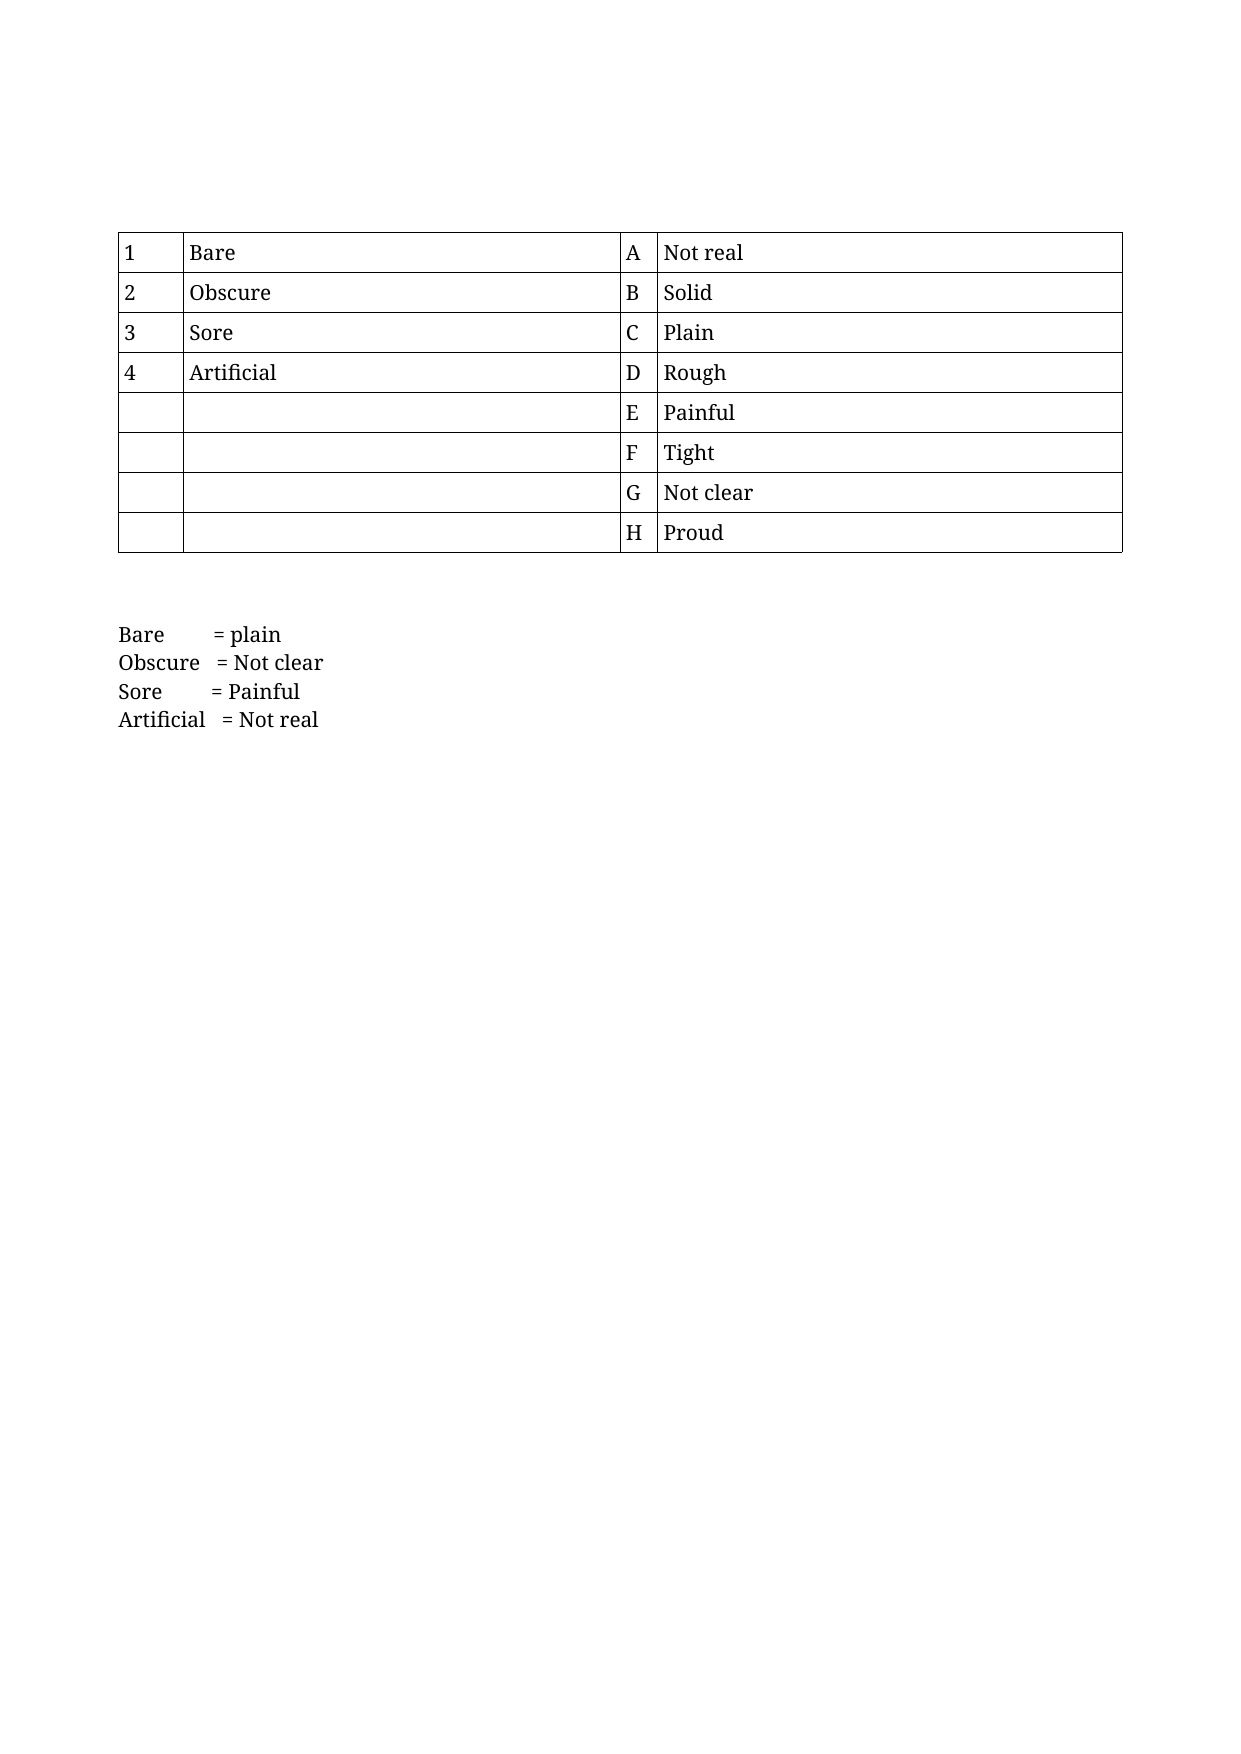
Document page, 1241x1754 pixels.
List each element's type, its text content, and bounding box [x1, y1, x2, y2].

table_header 1 [119, 233, 183, 272]
text Bare = plain [118, 620, 1122, 648]
table_cell E [621, 393, 657, 432]
table_cell [119, 513, 183, 552]
table_cell [184, 433, 620, 472]
table_cell Not clear [658, 473, 1122, 512]
table_cell 4 [119, 353, 183, 392]
table_cell [119, 393, 183, 432]
table_cell B [621, 273, 657, 312]
table_cell Painful [658, 393, 1122, 432]
table_header Not real [658, 233, 1122, 272]
table_cell [184, 473, 620, 512]
table_cell [119, 433, 183, 472]
text Sore = Painful [118, 677, 1122, 705]
table_cell G [621, 473, 657, 512]
table_cell Artificial [184, 353, 620, 392]
table_cell Plain [658, 313, 1122, 352]
text Artificial = Not real [118, 705, 1122, 734]
table_cell Proud [658, 513, 1122, 552]
table_cell [119, 473, 183, 512]
table_cell 3 [119, 313, 183, 352]
table_cell F [621, 433, 657, 472]
table_cell C [621, 313, 657, 352]
table_cell Tight [658, 433, 1122, 472]
table_cell Solid [658, 273, 1122, 312]
table_cell [184, 393, 620, 432]
table_cell Rough [658, 353, 1122, 392]
table_cell D [621, 353, 657, 392]
table_cell [184, 513, 620, 552]
table_cell H [621, 513, 657, 552]
table_cell Sore [184, 313, 620, 352]
table_header A [621, 233, 657, 272]
text Obscure = Not clear [118, 648, 1122, 677]
table_cell 2 [119, 273, 183, 312]
table_cell Obscure [184, 273, 620, 312]
table_header Bare [184, 233, 620, 272]
